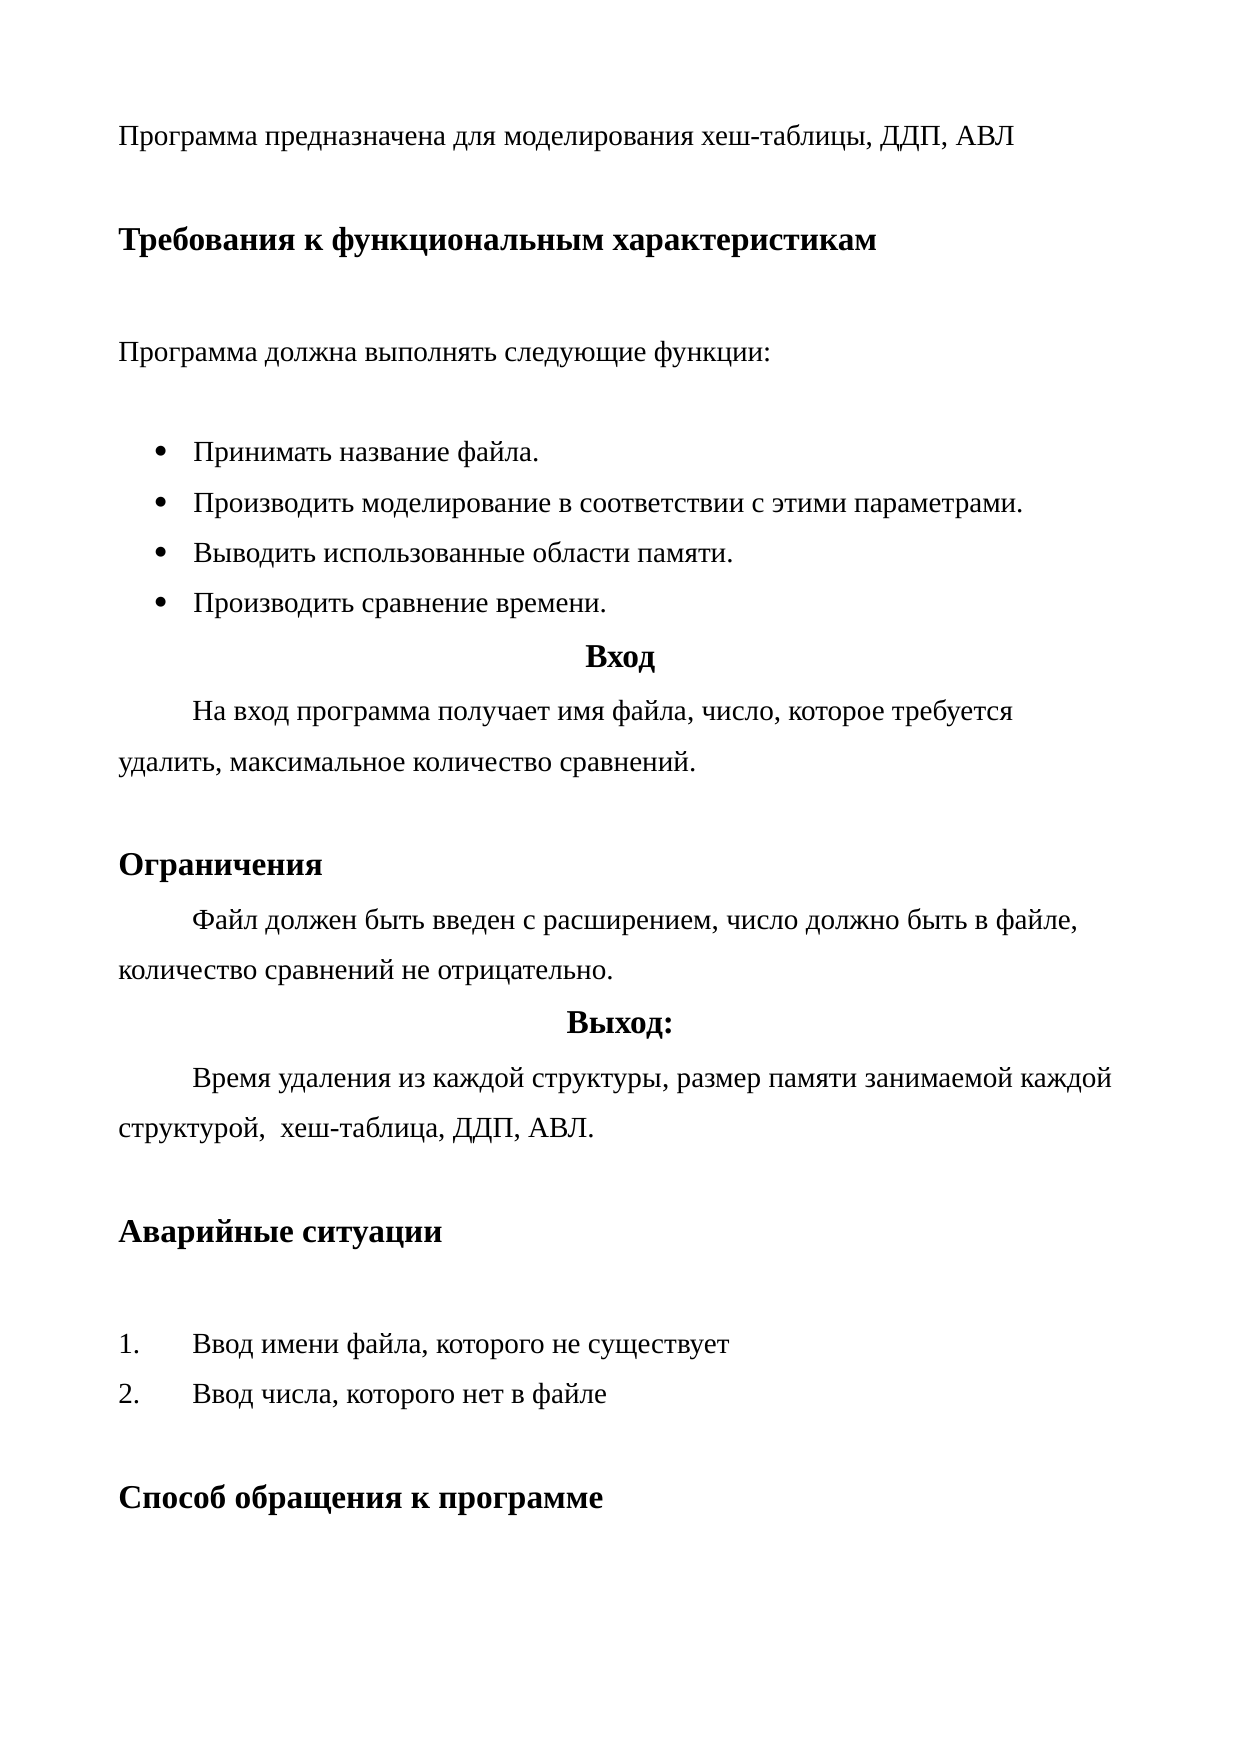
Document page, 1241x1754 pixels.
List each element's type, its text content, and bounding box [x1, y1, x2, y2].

text 1. Ввод имени файла, которого не существует [118, 1326, 1122, 1359]
text Программа предназначена для моделирования хеш-таблицы, ДДП, АВЛ [118, 118, 1122, 152]
text Вход [118, 636, 1122, 674]
list Принимать название файла. [156, 434, 1122, 468]
list Выводить использованные области памяти. [156, 535, 1122, 569]
text Время удаления из каждой структуры, размер памяти занимаемой каждой структурой, хеш-таблица, ДДП, АВЛ. [118, 1060, 1122, 1144]
text Выход: [118, 1003, 1122, 1041]
text Способ обращения к программе [118, 1477, 1122, 1515]
text Требования к функциональным характеристикам [118, 219, 1122, 257]
text Программа должна выполнять следующие функции: [118, 334, 1122, 367]
list Производить моделирование в соответствии с этими параметрами. [156, 485, 1122, 518]
list Производить сравнение времени. [156, 586, 1122, 619]
text На вход программа получает имя файла, число, которое требуется удалить, максимальное количество сравнений. [118, 693, 1122, 777]
text Аварийные ситуации [118, 1211, 1122, 1249]
text Ограничения [118, 844, 1122, 883]
text 2. Ввод числа, которого нет в файле [118, 1376, 1122, 1410]
text Файл должен быть введен с расширением, число должно быть в файле, количество сравнений не отрицательно. [118, 902, 1122, 986]
